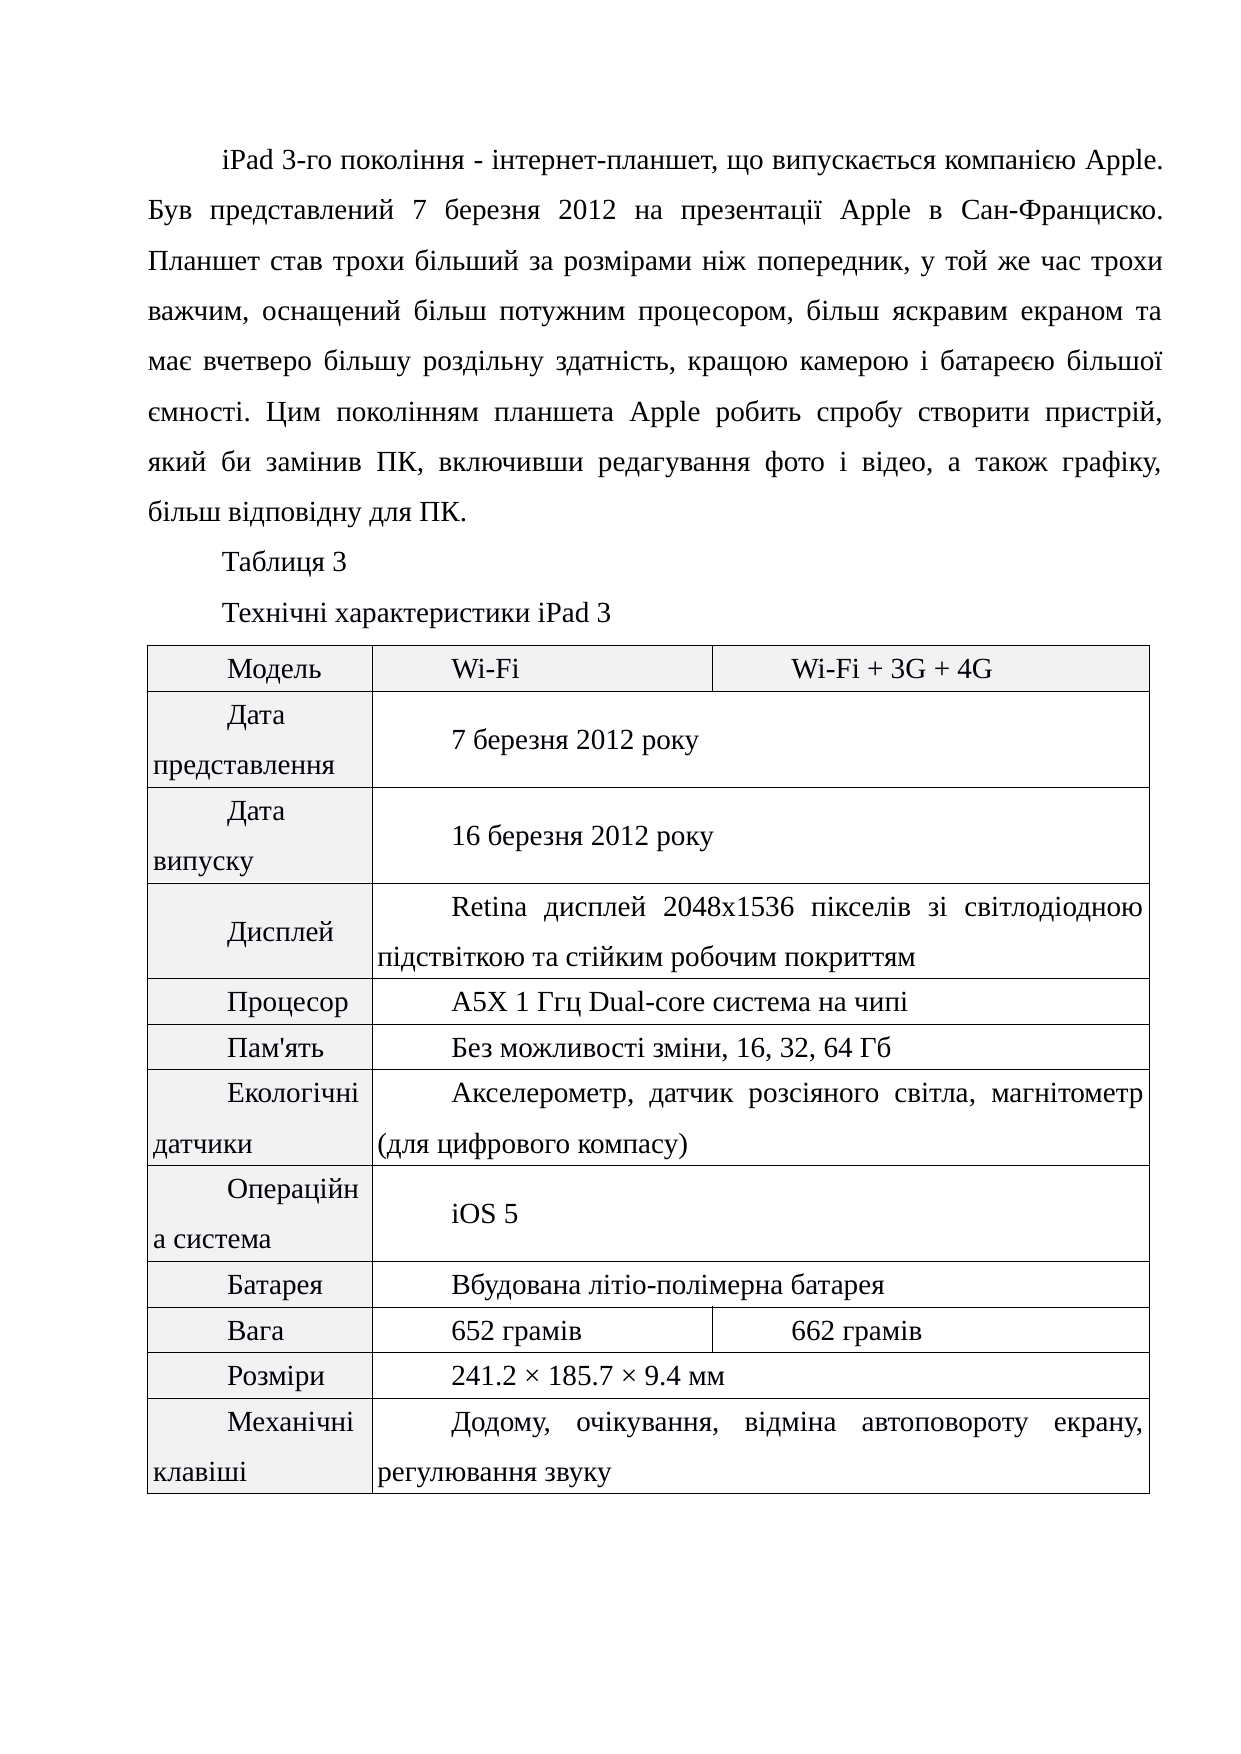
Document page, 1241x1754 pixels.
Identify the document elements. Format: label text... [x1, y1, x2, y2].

table_cell 241.2 × 185.7 × 9.4 мм [373, 1353, 1149, 1397]
table_cell Процесор [148, 979, 372, 1024]
table_cell Батарея [148, 1262, 372, 1306]
table_header Модель [148, 646, 372, 691]
table_cell Дата представлення [148, 692, 372, 787]
table_cell Дисплей [148, 884, 372, 978]
subtitle Таблиця 3 [148, 544, 1163, 578]
table_cell Вага [148, 1308, 372, 1352]
table_cell 662 грамів [713, 1308, 1149, 1352]
table_cell A5X 1 Ггц Dual-core система на чипі [373, 979, 1149, 1024]
table_cell Розміри [148, 1353, 372, 1397]
table_header Wi-Fi + 3G + 4G [713, 646, 1149, 691]
table_cell Механічні клавіші [148, 1399, 372, 1493]
table_cell iOS 5 [373, 1166, 1149, 1261]
table_cell Вбудована літіо-полімерна батарея [373, 1262, 1149, 1306]
subtitle Технічні характеристики iPad 3 [148, 595, 1163, 628]
table_cell Без можливості зміни, 16, 32, 64 Гб [373, 1025, 1149, 1069]
table_cell Акселерометр, датчик розсіяного світла, магнітометр (для цифрового компасу) [373, 1070, 1149, 1165]
table_cell Екологічні датчики [148, 1070, 372, 1165]
table_cell Додому, очікування, відміна автоповороту екрану, регулювання звуку [373, 1399, 1149, 1493]
table_cell Дата випуску [148, 788, 372, 882]
table_header Wi-Fi [373, 646, 712, 691]
table_cell Операційна система [148, 1166, 372, 1261]
table_cell 16 березня 2012 року [373, 788, 1149, 882]
table_cell Пам'ять [148, 1025, 372, 1069]
table_cell 7 березня 2012 року [373, 692, 1149, 787]
subtitle iPad 3-го покоління - інтернет-планшет, що випускається компанією Apple. Був представлений 7 березня 2012 на презентації Apple в Сан-Франциско. Планшет став трохи більший за розмірами ніж попередник, у той же час трохи важчим, оснащений більш потужним процесором, більш яскравим екраном та має вчетверо більшу роздільну здатність, кращою камерою і батареєю більшої ємності. Цим поколінням планшета Apple робить спробу створити пристрій, який би замінив ПК, включивши редагування фото і відео, а також графіку, більш відповідну для ПК. [148, 142, 1163, 528]
table_cell 652 грамів [373, 1308, 712, 1352]
table_cell Retina дисплей 2048x1536 пікселів зі світлодіодною підствіткою та стійким робочим покриттям [373, 884, 1149, 978]
